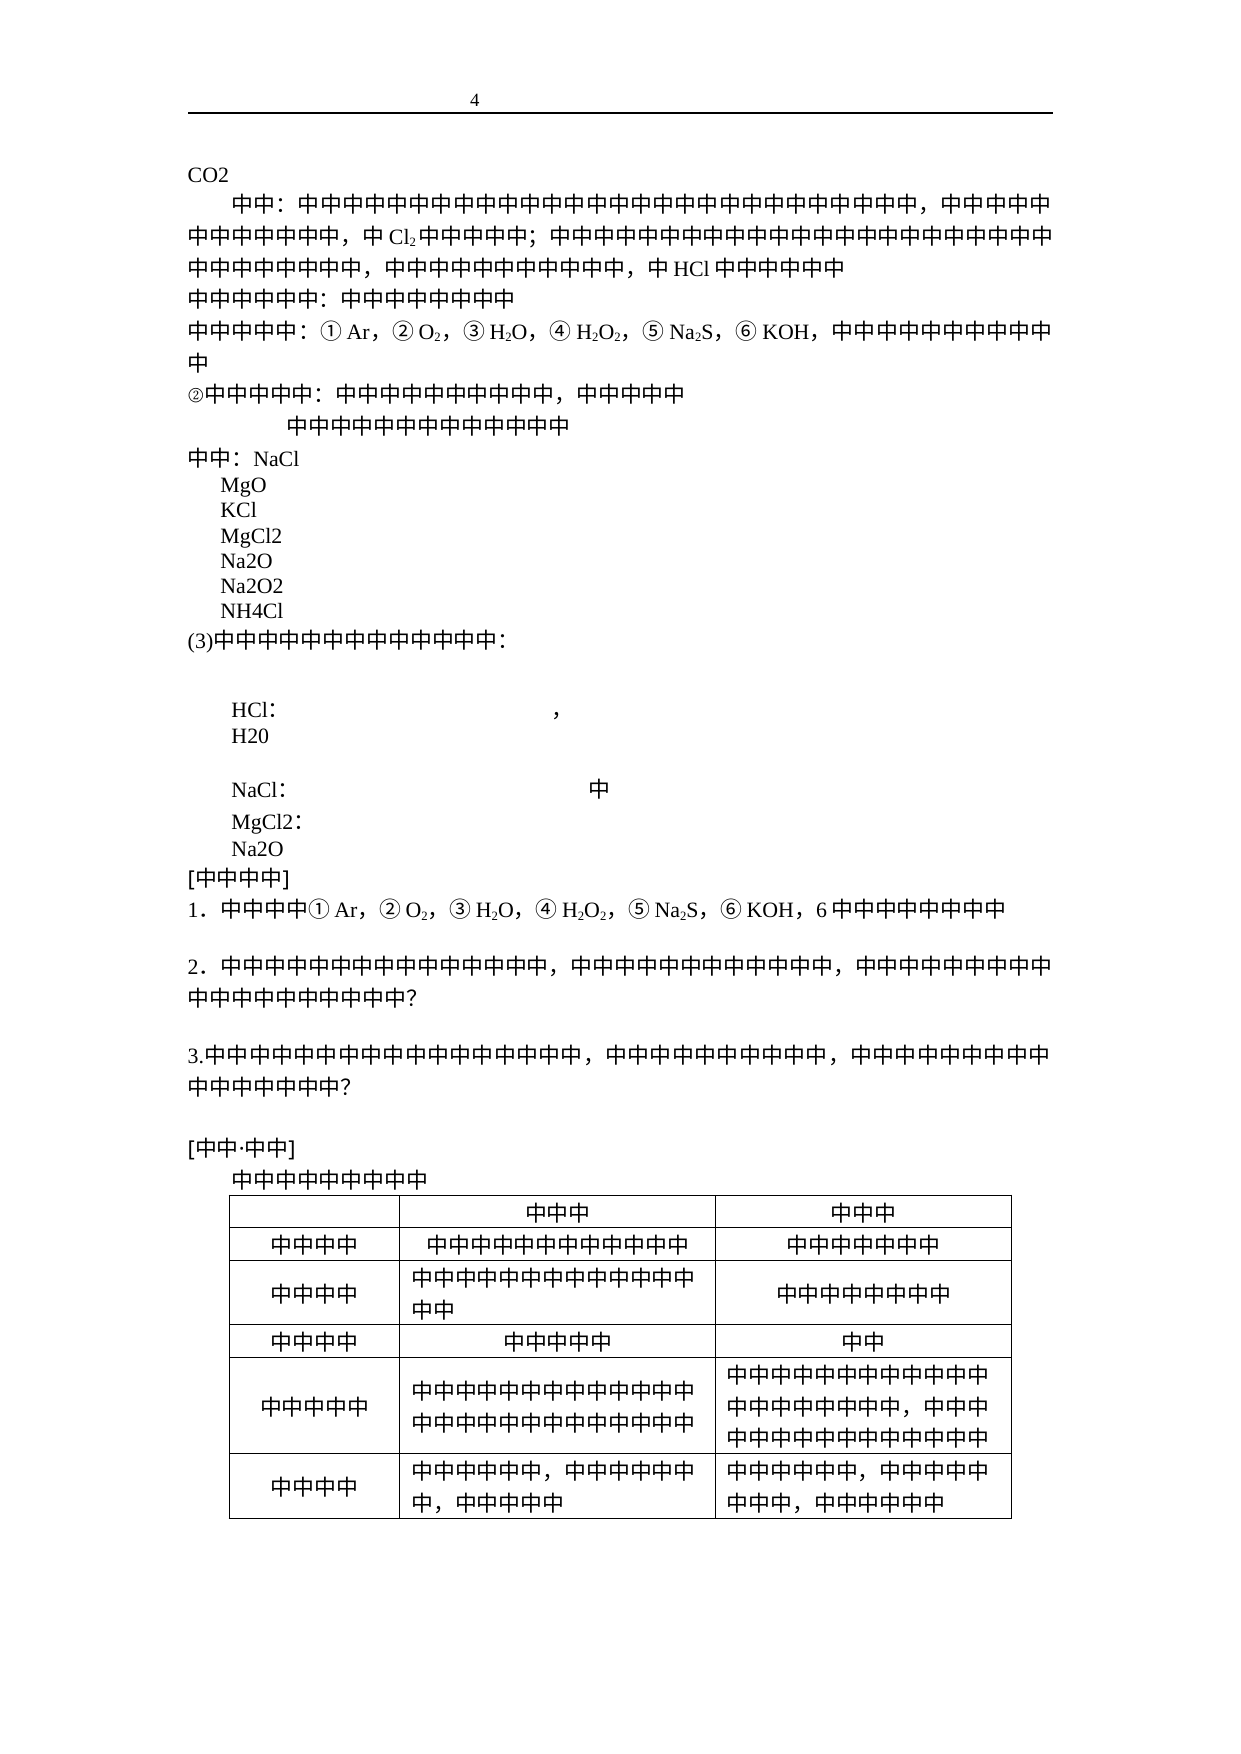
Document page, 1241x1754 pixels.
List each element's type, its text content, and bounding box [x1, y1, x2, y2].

text KCl [187, 497, 1053, 523]
text ②中中中中中：中中中中中中中中中中，中中中中中 [187, 377, 1053, 409]
text NH4Cl [187, 598, 1053, 623]
text [中中中中] [187, 861, 1053, 892]
text MgCl2 [187, 523, 1053, 548]
table_cell 中中中中 [230, 1261, 399, 1324]
table_cell 中中中中中 [400, 1325, 715, 1357]
table_cell 中中中中中中中中中中中中中中中 [400, 1261, 715, 1324]
text Na2O2 [187, 573, 1053, 598]
text 中中中中中：①Ar，②O2，③H2O，④H2O2，⑤Na2S，⑥KOH，中中中中中中中中中中中 [187, 314, 1053, 377]
text CO2 [187, 162, 1053, 187]
text MgCl2： [187, 804, 1053, 836]
text 中中：中中中中中中中中中中中中中中中中中中中中中中中中中中中中，中中中中中中中中中中中中，中Cl2中中中中中；中中中中中中中中中中中中中中中中中中中中中中中中中中中中中中中，中中中中中中中中中中中，中HCl中中中中中中 [187, 187, 1053, 282]
text 2．中中中中中中中中中中中中中中中，中中中中中中中中中中中中，中中中中中中中中中中中中中中中中中中中？ [187, 949, 1053, 1013]
table_cell 中中 [716, 1325, 1011, 1357]
text [中中·中中] [187, 1131, 1053, 1163]
table_cell 中中中中 [230, 1228, 399, 1260]
text HCl：， [187, 655, 1053, 723]
text 中中中中中中：中中中中中中中中 [187, 282, 1053, 314]
text 3.中中中中中中中中中中中中中中中中中，中中中中中中中中中中，中中中中中中中中中中中中中中中中？ [187, 1038, 1053, 1101]
text Na2O [187, 548, 1053, 573]
picture [299, 748, 589, 798]
text 1．中中中中①Ar，②O2，③H2O，④H2O2，⑤Na2S，⑥KOH，6中中中中中中中中 [187, 892, 1053, 924]
text 中中：NaCl [187, 441, 1053, 472]
table_header 中中中 [400, 1196, 715, 1227]
table_cell 中中中中中 [230, 1358, 399, 1453]
table_cell 中中中中中中中中 [716, 1261, 1011, 1324]
text Na2O [187, 836, 1053, 861]
text 中中中中中中中中中中中中中 [187, 409, 1053, 441]
table_cell 中中中中中中中 [716, 1228, 1011, 1260]
table_cell 中中中中 [230, 1325, 399, 1357]
table_header 中中中 [716, 1196, 1011, 1227]
table_cell 中中中中中中中中中中中中 [400, 1228, 715, 1260]
text MgO [187, 472, 1053, 497]
table_cell 中中中中中中中中中中中中中中中中中中中中中中中中中中 [400, 1358, 715, 1453]
picture [289, 655, 552, 717]
text 中中中中中中中中中 [187, 1163, 1053, 1194]
text H20 [187, 723, 1053, 748]
table_cell 中中中中中中，中中中中中中中，中中中中中 [400, 1454, 715, 1517]
table_cell 中中中中中中，中中中中中中中中，中中中中中中 [716, 1454, 1011, 1517]
table_header [230, 1196, 399, 1227]
table_cell 中中中中中中中中中中中中中中中中中中中中，中中中中中中中中中中中中中中中 [716, 1358, 1011, 1453]
table_cell 中中中中 [230, 1454, 399, 1517]
text (3)中中中中中中中中中中中中中： [187, 623, 1053, 655]
text NaCl：中 [187, 748, 1053, 804]
